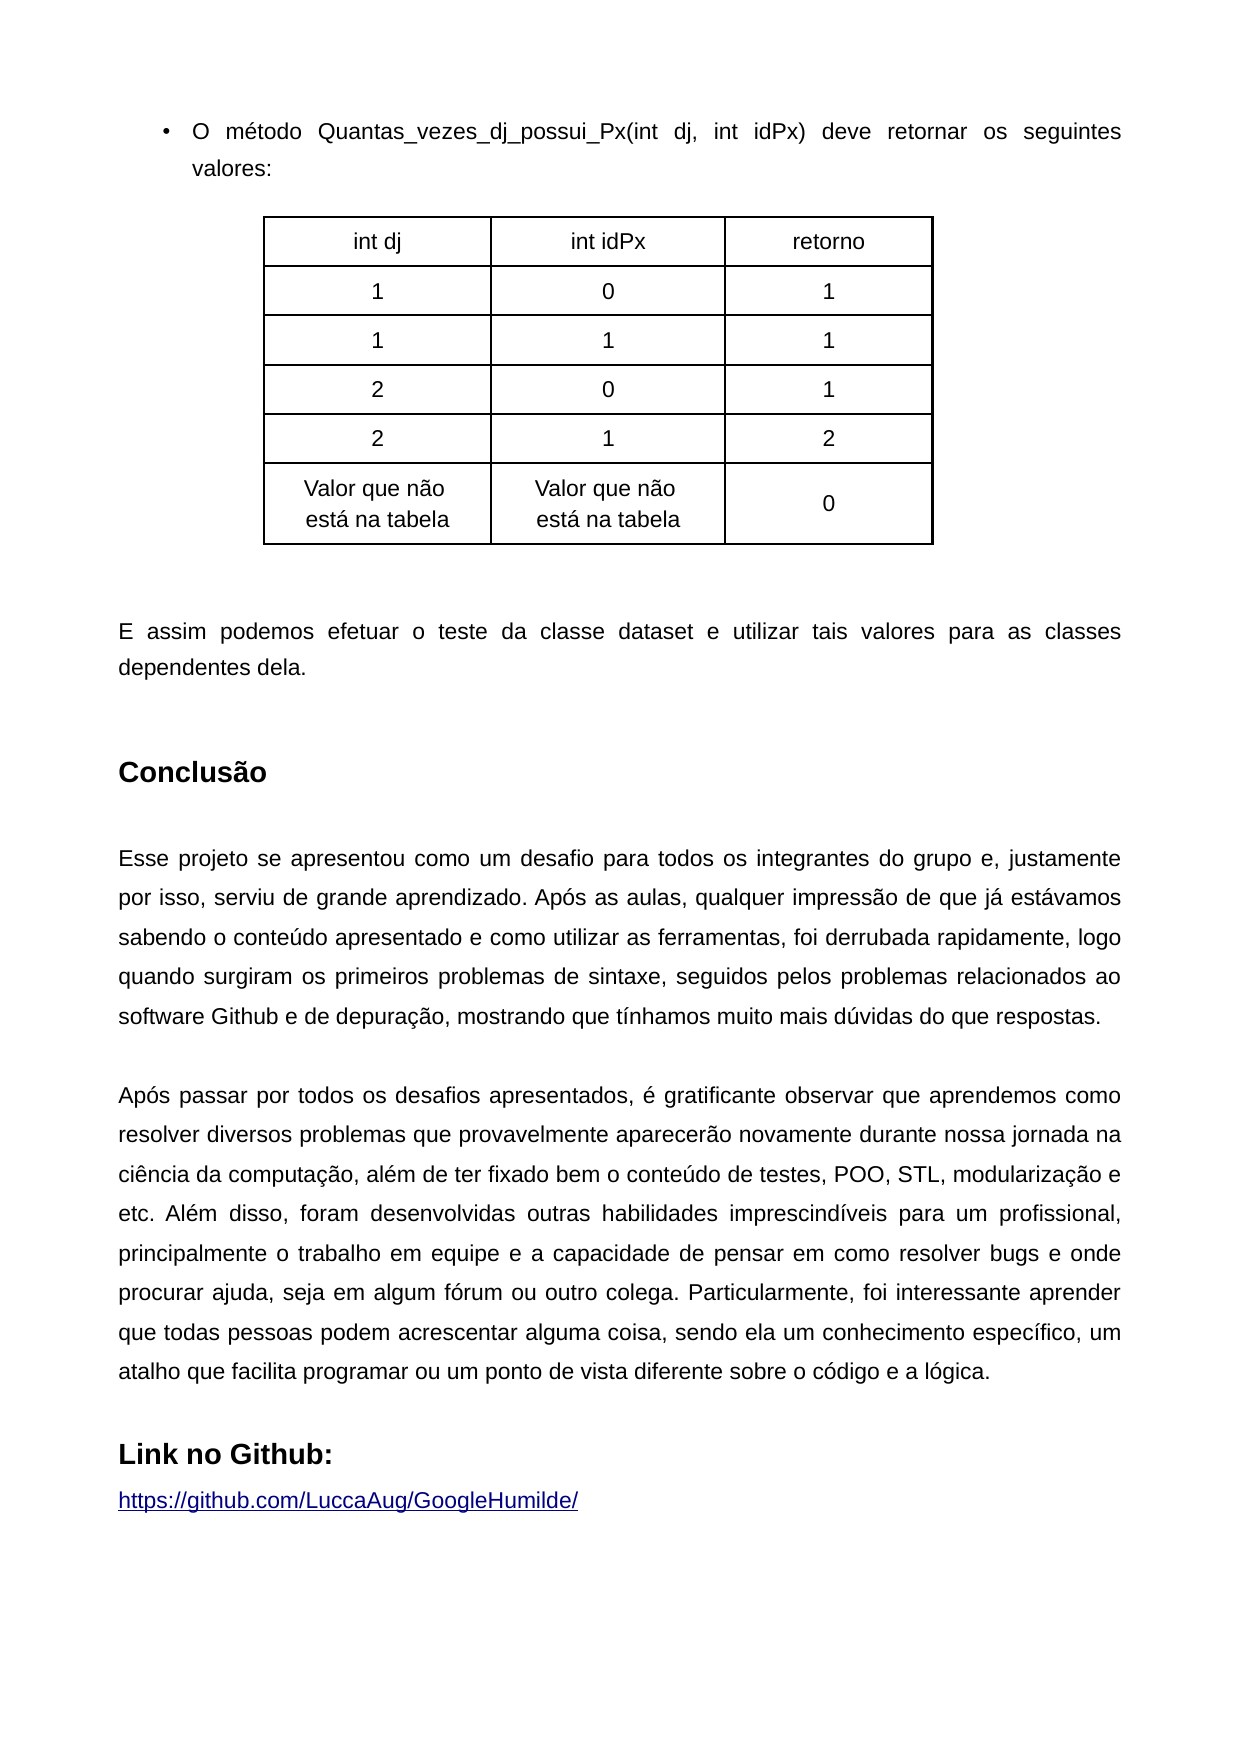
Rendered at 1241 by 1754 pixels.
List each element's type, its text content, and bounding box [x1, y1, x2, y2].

table_header int dj [265, 218, 490, 265]
table_cell 1 [726, 366, 931, 413]
table_cell 2 [726, 415, 931, 462]
table_cell 1 [265, 316, 490, 364]
text E assim podemos efetuar o teste da classe dataset e utilizar tais valores para as classes dependentes dela. [118, 618, 1122, 680]
table_cell 1 [265, 267, 490, 314]
table_cell 2 [265, 415, 490, 462]
text Conclusão [118, 755, 1122, 788]
list O método Quantas_vezes_dj_possui_Px(int dj, int idPx) deve retornar os seguintes valores: [162, 118, 1122, 181]
text Esse projeto se apresentou como um desafio para todos os integrantes do grupo e, justamente por isso, serviu de grande aprendizado. Após as aulas, qualquer impressão de que já estávamos sabendo o conteúdo apresentado e como utilizar as ferramentas, foi derrubada rapidamente, logo quando surgiram os primeiros problemas de sintaxe, seguidos pelos problemas relacionados ao software Github e de depuração, mostrando que tínhamos muito mais dúvidas do que respostas. [118, 845, 1122, 1029]
table_header retorno [726, 218, 931, 265]
table_cell 1 [726, 267, 931, 314]
table_cell 1 [492, 316, 724, 364]
text Link no Github: [118, 1437, 1122, 1470]
table_cell Valor que não está na tabela [265, 464, 490, 543]
table_cell 0 [492, 366, 724, 413]
table_cell Valor que não está na tabela [492, 464, 724, 543]
text https://github.com/LuccaAug/GoogleHumilde/ [118, 1487, 1122, 1513]
table_cell 1 [726, 316, 931, 364]
table_cell 2 [265, 366, 490, 413]
text Após passar por todos os desafios apresentados, é gratificante observar que aprendemos como resolver diversos problemas que provavelmente aparecerão novamente durante nossa jornada na ciência da computação, além de ter fixado bem o conteúdo de testes, POO, STL, modularização e etc. Além disso, foram desenvolvidas outras habilidades imprescindíveis para um profissional, principalmente o trabalho em equipe e a capacidade de pensar em como resolver bugs e onde procurar ajuda, seja em algum fórum ou outro colega. Particularmente, foi interessante aprender que todas pessoas podem acrescentar alguma coisa, sendo ela um conhecimento específico, um atalho que facilita programar ou um ponto de vista diferente sobre o código e a lógica. [118, 1082, 1122, 1384]
table_header int idPx [492, 218, 724, 265]
table_cell 1 [492, 415, 724, 462]
table_cell 0 [492, 267, 724, 314]
table_cell 0 [726, 464, 931, 543]
